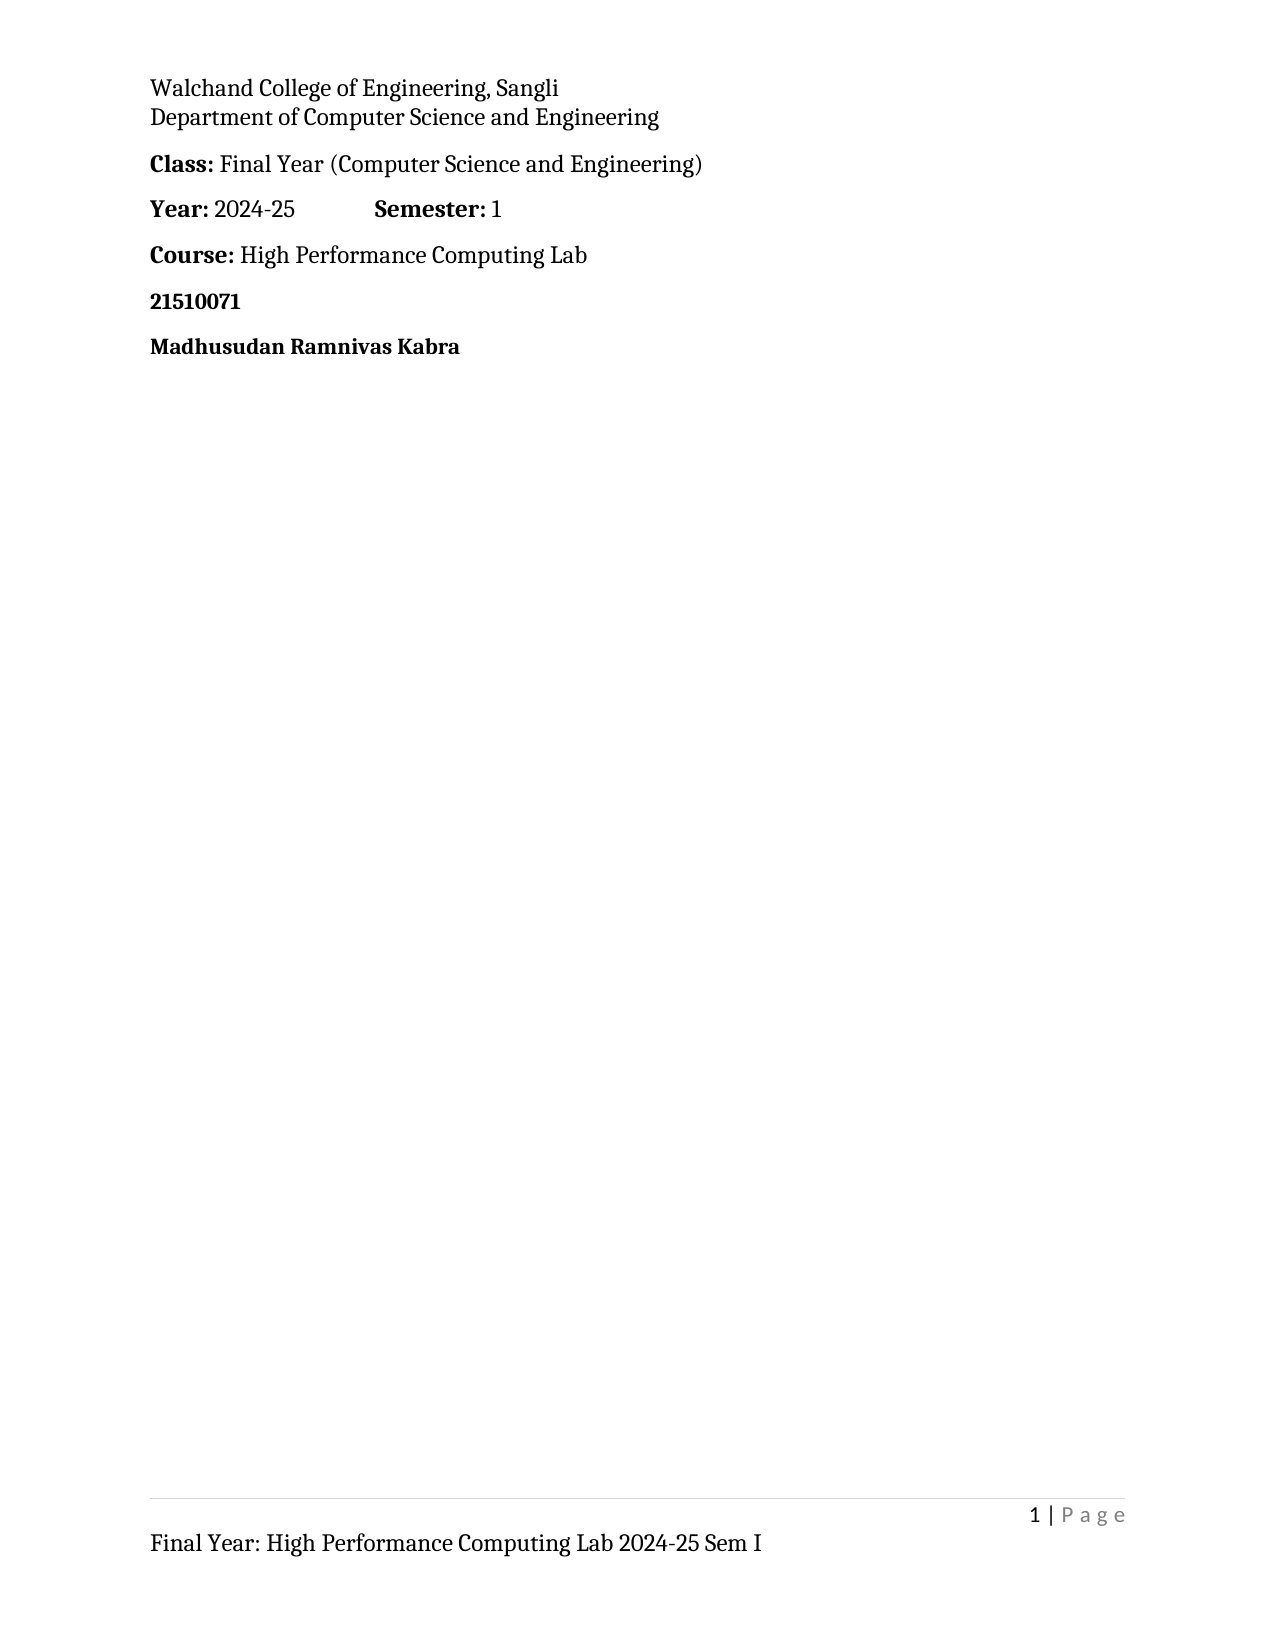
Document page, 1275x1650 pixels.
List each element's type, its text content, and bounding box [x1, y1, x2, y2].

text Year: 2024-25 Semester: 1 [150, 195, 1125, 224]
text Course: High Performance Computing Lab [150, 241, 1125, 269]
text Madhusudan Ramnivas Kabra [150, 334, 1125, 360]
text Class: Final Year (Computer Science and Engineering) [150, 150, 1125, 179]
text 21510071 [150, 288, 1125, 315]
